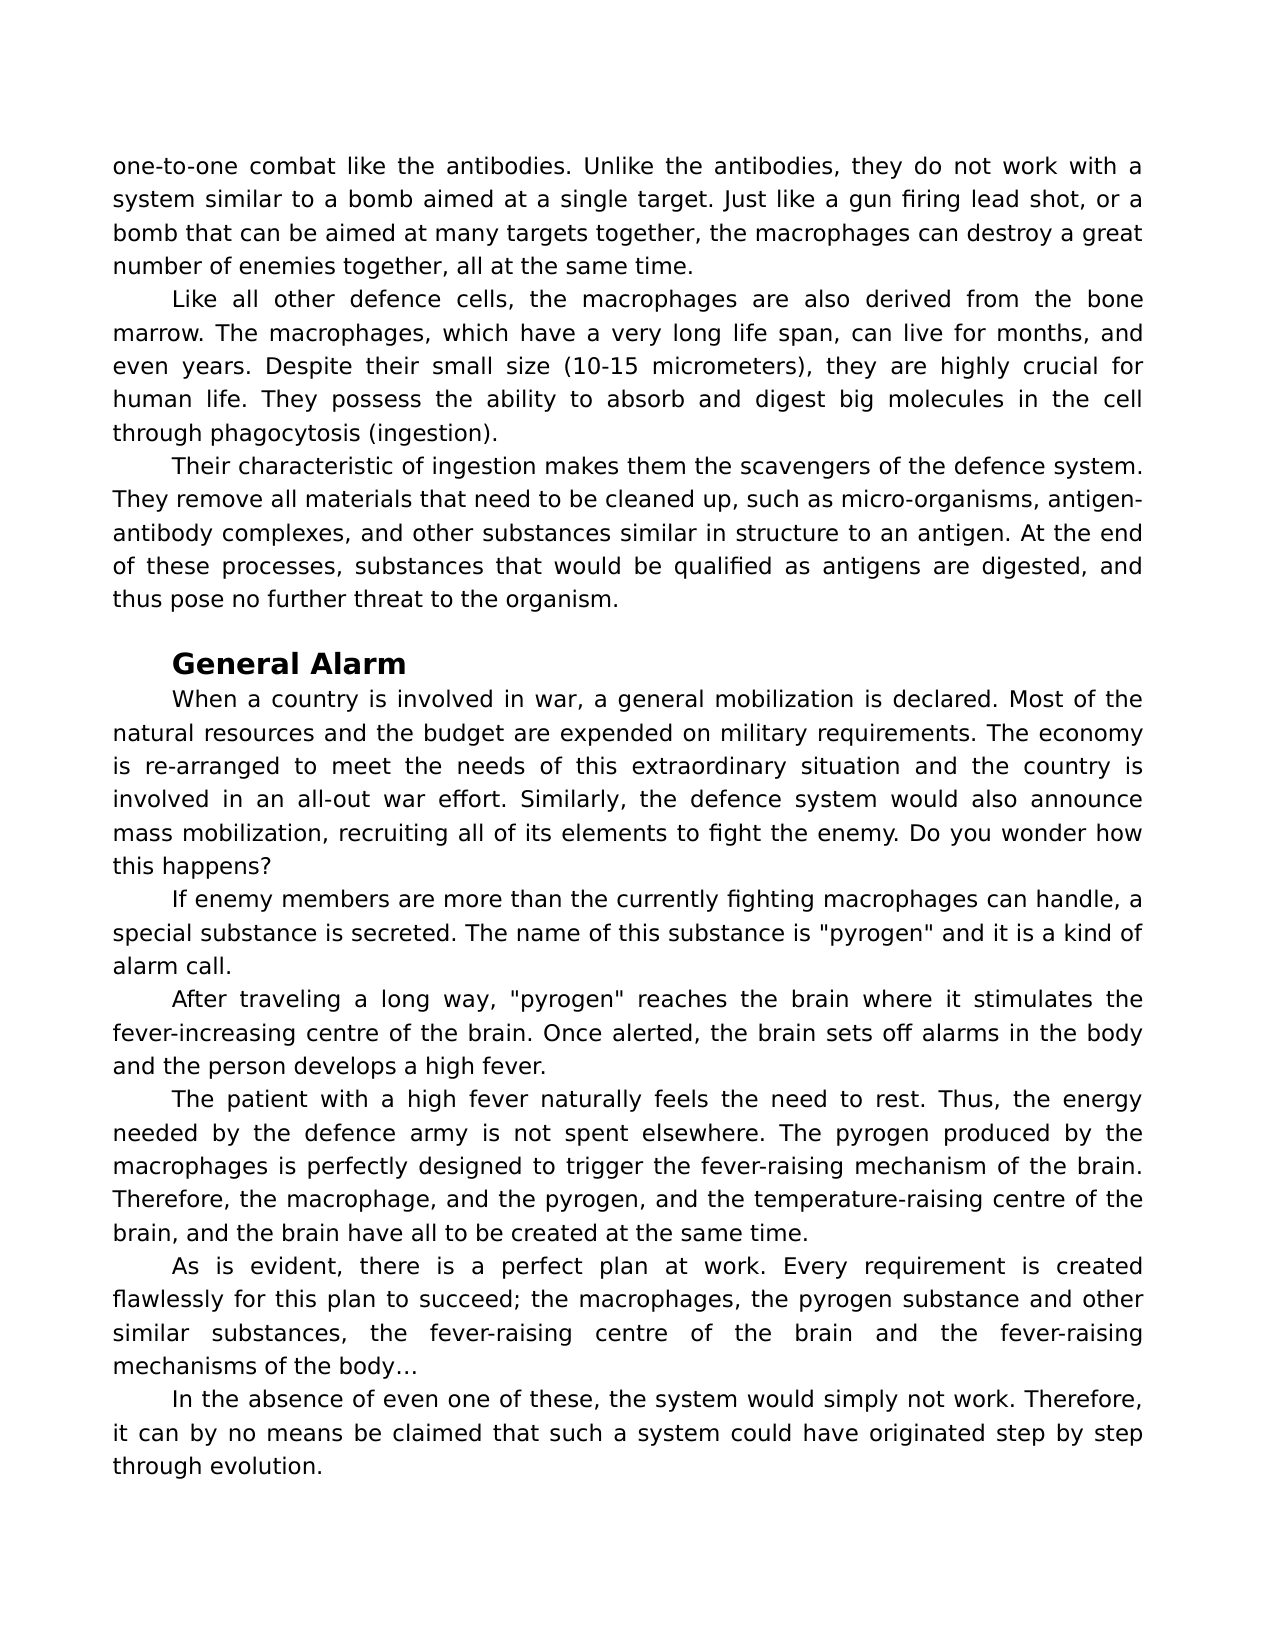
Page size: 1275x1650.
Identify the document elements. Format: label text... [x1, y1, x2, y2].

text General Alarm [112, 648, 1145, 681]
text Their characteristic of ingestion makes them the scavengers of the defence system. They remove all materials that need to be cleaned up, such as micro-organisms, antigen-antibody complexes, and other substances similar in structure to an antigen. At the end of these processes, substances that would be qualified as antigens are digested, and thus pose no further threat to the organism. [112, 448, 1145, 614]
text Like all other defence cells, the macrophages are also derived from the bone marrow. The macrophages, which have a very long life span, can live for months, and even years. Despite their small size (10-15 micrometers), they are highly crucial for human life. They possess the ability to absorb and digest big molecules in the cell through phagocytosis (ingestion). [112, 281, 1145, 448]
text As is evident, there is a perfect plan at work. Every requirement is created flawlessly for this plan to succeed; the macrophages, the pyrogen substance and other similar substances, the fever-raising centre of the brain and the fever-raising mechanisms of the body… [112, 1248, 1145, 1381]
text In the absence of even one of these, the system would simply not work. Therefore, it can by no means be claimed that such a system could have originated step by step through evolution. [112, 1381, 1145, 1481]
text one-to-one combat like the antibodies. Unlike the antibodies, they do not work with a system similar to a bomb aimed at a single target. Just like a gun firing lead shot, or a bomb that can be aimed at many targets together, the macrophages can destroy a great number of enemies together, all at the same time. [112, 148, 1145, 281]
text If enemy members are more than the currently fighting macrophages can handle, a special substance is secreted. The name of this substance is "pyrogen" and it is a kind of alarm call. [112, 881, 1145, 981]
text After traveling a long way, "pyrogen" reaches the brain where it stimulates the fever-increasing centre of the brain. Once alerted, the brain sets off alarms in the body and the person develops a high fever. [112, 981, 1145, 1081]
text The patient with a high fever naturally feels the need to rest. Thus, the energy needed by the defence army is not spent elsewhere. The pyrogen produced by the macrophages is perfectly designed to trigger the fever-raising mechanism of the brain. Therefore, the macrophage, and the pyrogen, and the temperature-raising centre of the brain, and the brain have all to be created at the same time. [112, 1081, 1145, 1248]
text When a country is involved in war, a general mobilization is declared. Most of the natural resources and the budget are expended on military requirements. The economy is re-arranged to meet the needs of this extraordinary situation and the country is involved in an all-out war effort. Similarly, the defence system would also announce mass mobilization, recruiting all of its elements to fight the enemy. Do you wonder how this happens? [112, 681, 1145, 881]
